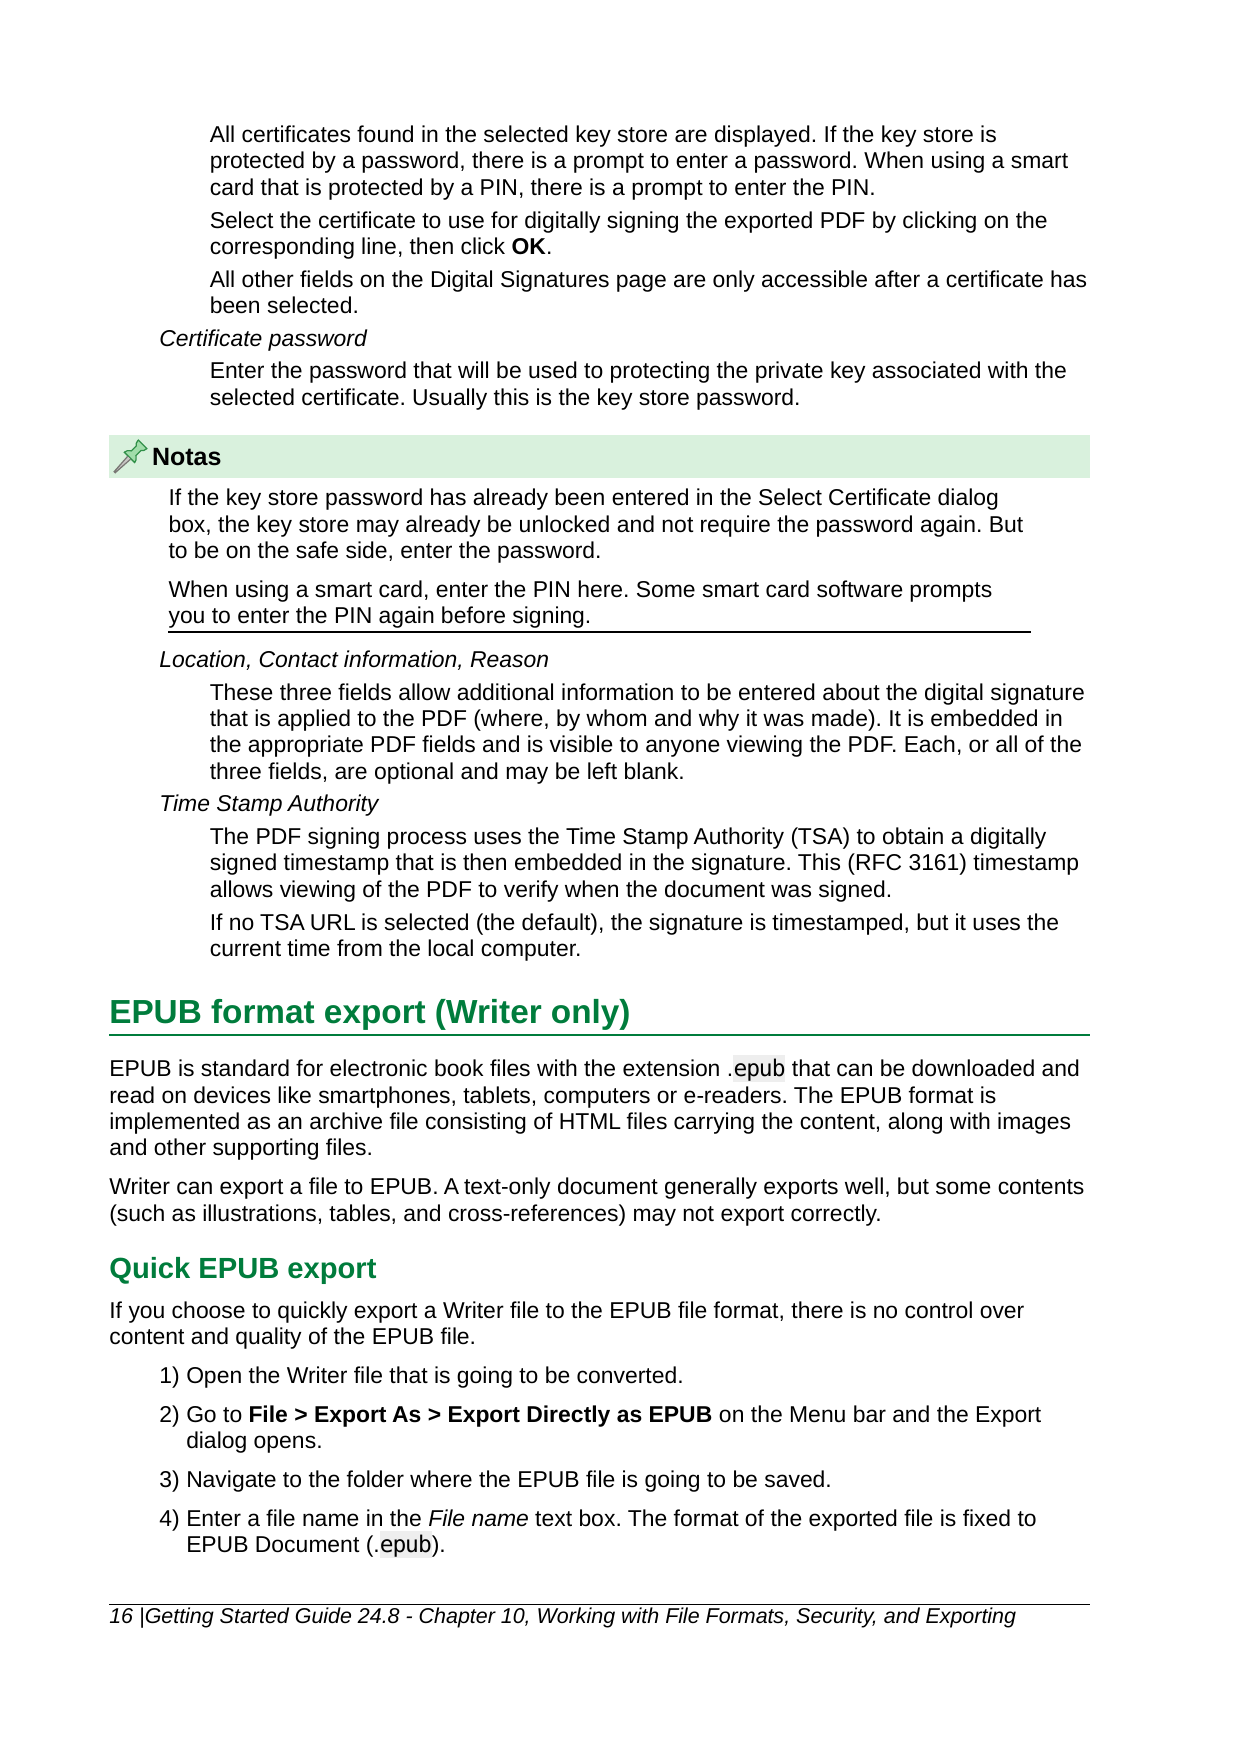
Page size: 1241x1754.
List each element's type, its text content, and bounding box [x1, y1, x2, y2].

list Go to File > Export As > Export Directly as EPUB on the Menu bar and the Export dialog opens. [186, 1401, 1090, 1453]
text Enter the password that will be used to protecting the private key associated with the selected certificate. Usually this is the key store password. [209, 357, 1090, 410]
subtitle Quick EPUB export [109, 1251, 1090, 1284]
text EPUB is standard for electronic book files with the extension .epub that can be downloaded and read on devices like smartphones, tablets, computers or e-readers. The EPUB format is implemented as an archive file consisting of HTML files carrying the content, along with images and other supporting files. [109, 1055, 1090, 1161]
text When using a smart card, enter the PIN here. Some smart card software prompts you to enter the PIN again before signing. [168, 576, 1031, 631]
list Enter a file name in the File name text box. The format of the exported file is fixed to EPUB Document (.epub). [186, 1505, 1090, 1558]
text Select the certificate to use for digitally signing the exported PDF by clicking on the corresponding line, then click OK. [209, 207, 1090, 259]
text All other fields on the Digital Signatures page are only accessible after a certificate has been selected. [209, 266, 1090, 318]
text All certificates found in the selected key store are displayed. If the key store is protected by a password, there is a prompt to enter a password. When using a smart card that is protected by a PIN, there is a prompt to enter the PIN. [209, 121, 1090, 200]
text If no TSA URL is selected (the default), the signature is timestamped, but it uses the current time from the local computer. [209, 908, 1090, 961]
text Writer can export a file to EPUB. A text-only document generally exports well, but some contents (such as illustrations, tables, and cross-references) may not export correctly. [109, 1173, 1090, 1226]
subtitle Notas [109, 435, 1090, 478]
text Time Stamp Authority [159, 790, 1090, 817]
list Open the Writer file that is going to be converted. [186, 1362, 1090, 1388]
text The PDF signing process uses the Time Stamp Authority (TSA) to obtain a digitally signed timestamp that is then embedded in the signature. This (RFC 3161) timestamp allows viewing of the PDF to verify when the document was signed. [209, 823, 1090, 902]
text Certificate password [159, 325, 1090, 351]
subtitle EPUB format export (Writer only) [109, 992, 1090, 1034]
list Navigate to the folder where the EPUB file is going to be saved. [186, 1466, 1090, 1492]
list If you choose to quickly export a Writer file to the EPUB file format, there is no control over content and quality of the EPUB file. [109, 1297, 1090, 1349]
text Location, Contact information, Reason [159, 646, 1090, 672]
text If the key store password has already been entered in the Select Certificate dialog box, the key store may already be unlocked and not require the password again. But to be on the safe side, enter the password. [168, 484, 1031, 563]
text These three fields allow additional information to be entered about the digital signature that is applied to the PDF (where, by whom and why it was made). It is embedded in the appropriate PDF fields and is visible to anyone viewing the PDF. Each, or all of the three fields, are optional and may be left blank. [209, 678, 1090, 784]
